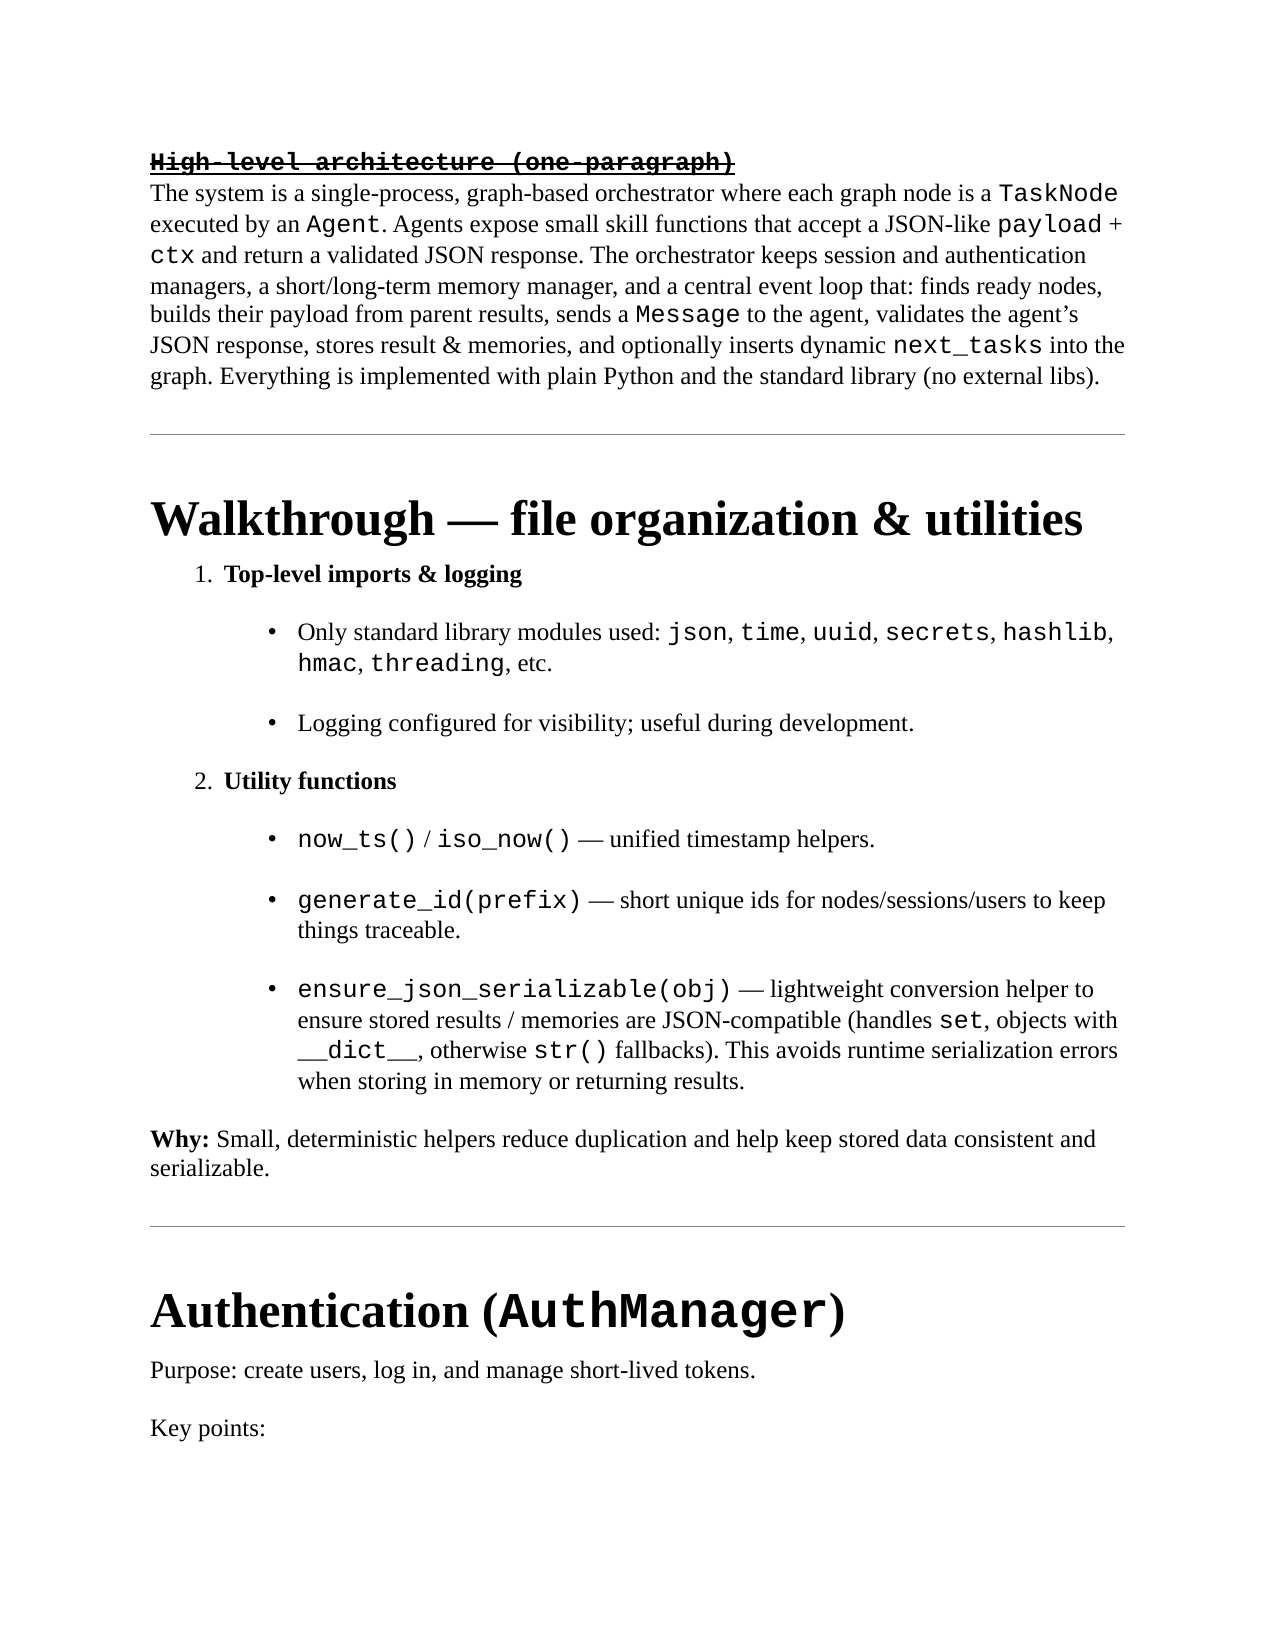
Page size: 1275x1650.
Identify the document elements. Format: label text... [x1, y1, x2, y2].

list now_ts() / iso_now() — unified timestamp helpers. [268, 824, 1125, 855]
subtitle Authentication (AuthManager) [150, 1281, 1125, 1342]
list Logging configured for visibility; useful during development. [268, 708, 1125, 737]
list Top-level imports & logging [194, 559, 1125, 587]
text Key points: [150, 1413, 1125, 1442]
text Purpose: create users, log in, and manage short-lived tokens. [150, 1355, 1125, 1384]
list Only standard library modules used: json, time, uuid, secrets, hashlib, hmac, threading, etc. [268, 617, 1125, 678]
text Why: Small, deterministic helpers reduce duplication and help keep stored data consistent and serializable. [150, 1124, 1125, 1182]
list generate_id(prefix) — short unique ids for nodes/sessions/users to keep things traceable. [268, 885, 1125, 944]
text The system is a single-process, graph-based orchestrator where each graph node is a TaskNode executed by an Agent. Agents expose small skill functions that accept a JSON-like payload + ctx and return a validated JSON response. The orchestrator keeps session and authentication managers, a short/long-term memory manager, and a central event loop that: finds ready nodes, builds their payload from parent results, sends a Message to the agent, validates the agent’s JSON response, stores result & memories, and optionally inserts dynamic next_tasks into the graph. Everything is implemented with plain Python and the standard library (no external libs). [150, 178, 1125, 390]
list Utility functions [194, 766, 1125, 795]
list ensure_json_serializable(obj) — lightweight conversion helper to ensure stored results / memories are JSON-compatible (handles set, objects with __dict__, otherwise str() fallbacks). This avoids runtime serialization errors when storing in memory or returning results. [268, 974, 1125, 1095]
subtitle High-level architecture (one-paragraph) [150, 150, 1125, 178]
subtitle Walkthrough — file organization & utilities [150, 489, 1125, 546]
